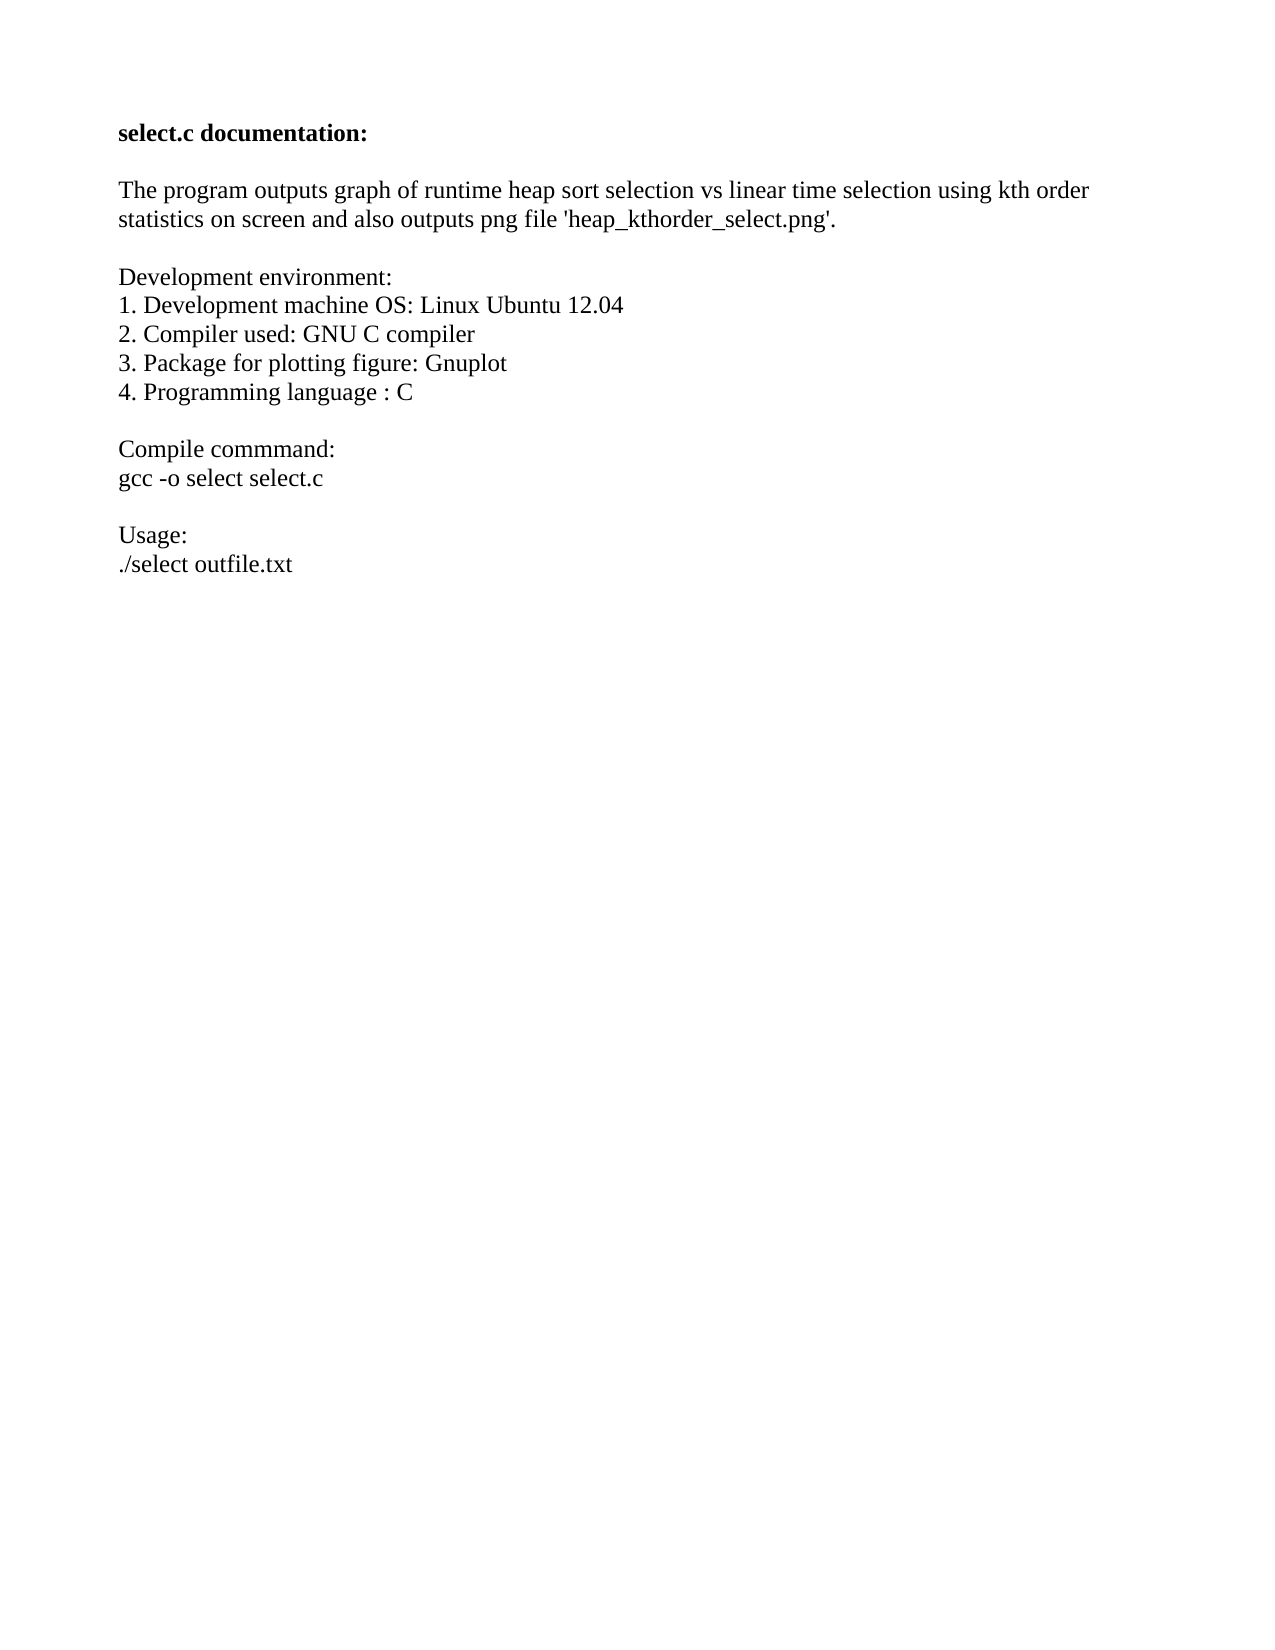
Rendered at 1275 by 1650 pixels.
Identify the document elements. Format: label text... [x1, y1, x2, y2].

text Usage: [118, 521, 1157, 549]
text gcc -o select select.c [118, 463, 1157, 492]
text 3. Package for plotting figure: Gnuplot [118, 348, 1157, 377]
text Development environment: [118, 262, 1157, 291]
text 2. Compiler used: GNU C compiler [118, 319, 1157, 348]
text select.c documentation: [118, 118, 1157, 147]
text 1. Development machine OS: Linux Ubuntu 12.04 [118, 291, 1157, 319]
text 4. Programming language : C [118, 377, 1157, 406]
text Compile commmand: [118, 434, 1157, 463]
text ./select outfile.txt [118, 549, 1157, 578]
text The program outputs graph of runtime heap sort selection vs linear time selection using kth order statistics on screen and also outputs png file 'heap_kthorder_select.png'. [118, 176, 1157, 233]
